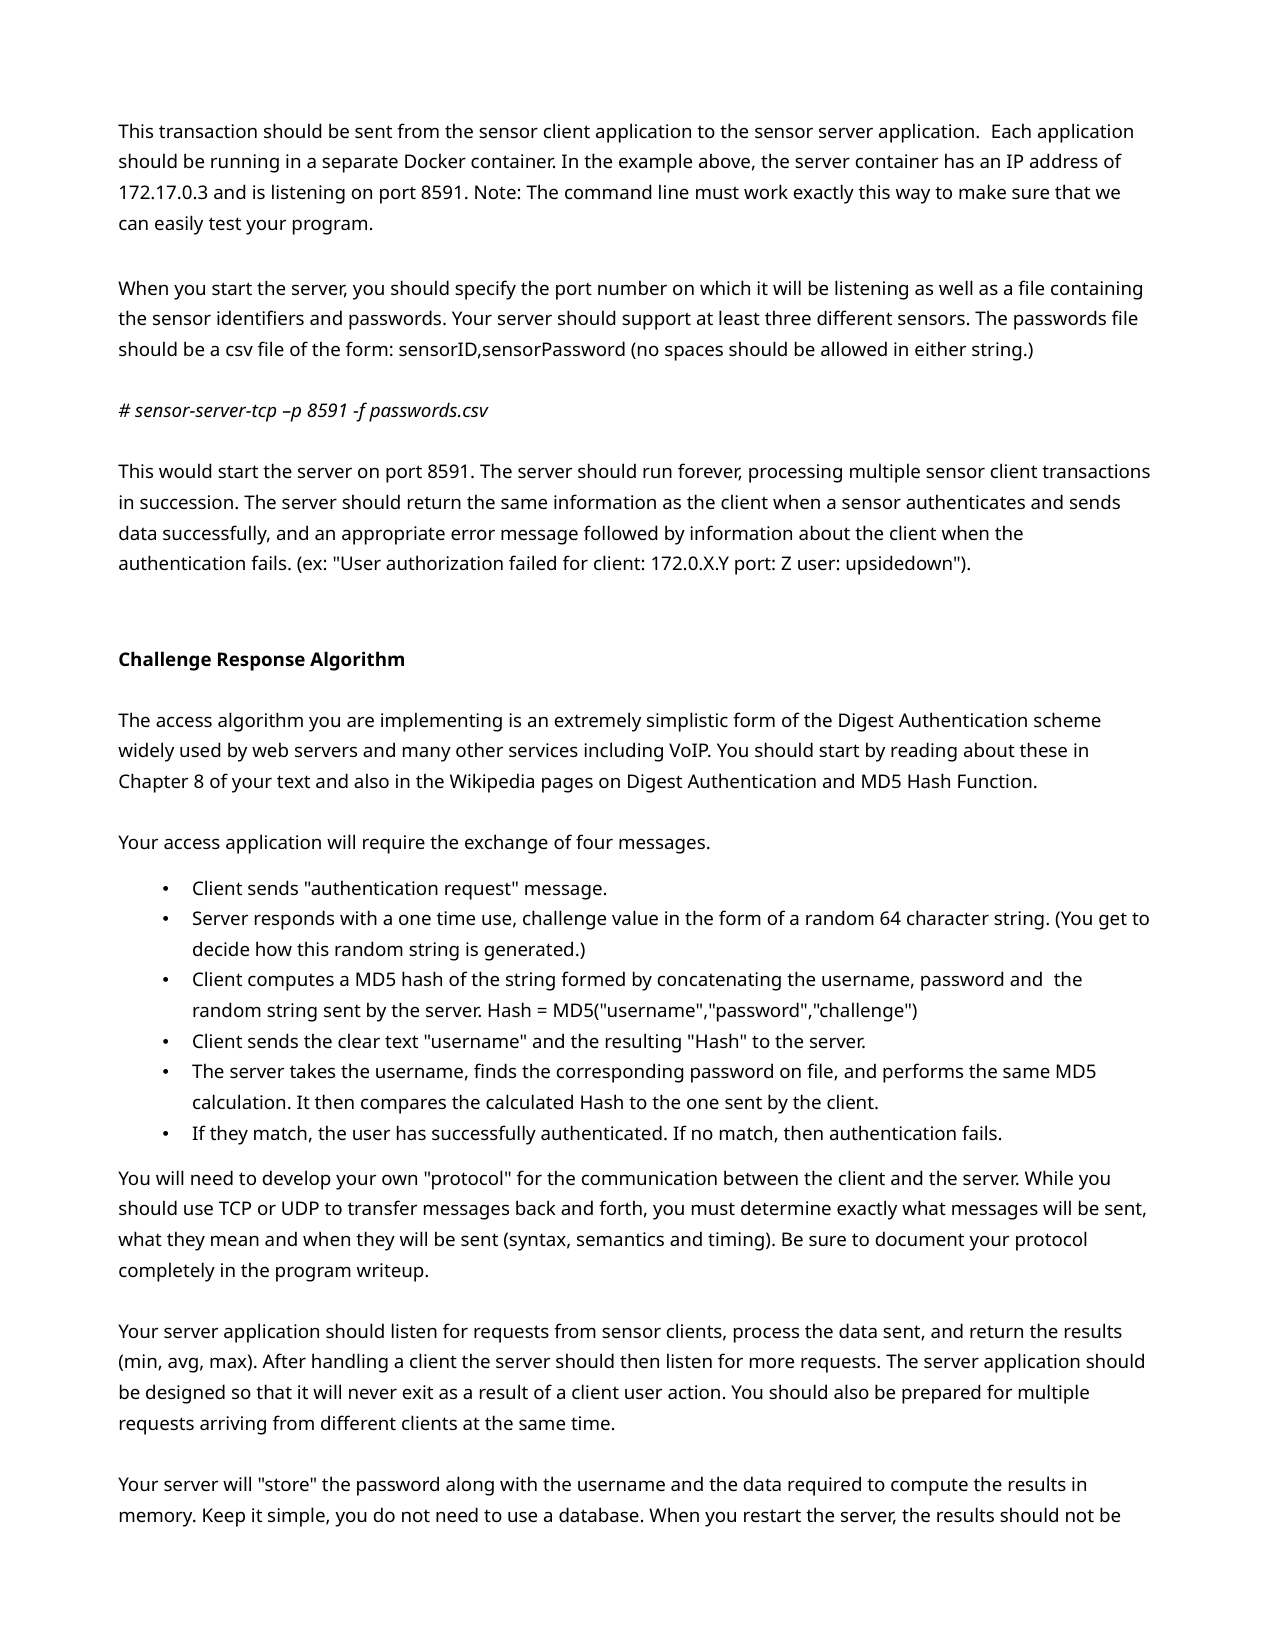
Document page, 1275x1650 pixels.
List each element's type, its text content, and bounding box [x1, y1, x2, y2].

list Server responds with a one time use, challenge value in the form of a random 64 character string. (You get to decide how this random string is generated.) [162, 905, 1157, 962]
list If they match, the user has successfully authenticated. If no match, then authentication fails. [162, 1120, 1157, 1145]
text You will need to develop your own "protocol" for the communication between the client and the server. While you should use TCP or UDP to transfer messages back and forth, you must determine exactly what messages will be sent, what they mean and when they will be sent (syntax, semantics and timing). Be sure to document your protocol completely in the program writeup. [118, 1165, 1157, 1313]
text Your server will "store" the password along with the username and the data required to compute the results in memory. Keep it simple, you do not need to use a database. When you restart the server, the results should not be [118, 1471, 1157, 1527]
text Challenge Response Algorithm [118, 646, 1157, 702]
text This transaction should be sent from the sensor client application to the sensor server application. Each application should be running in a separate Docker container. In the example above, the server container has an IP address of 172.17.0.3 and is listening on port 8591. Note: The command line must work exactly this way to make sure that we can easily test your program. [118, 118, 1157, 236]
text This would start the server on port 8591. The server should run forever, processing multiple sensor client transactions in succession. The server should return the same information as the client when a sensor authenticates and sends data successfully, and an appropriate error message followed by information about the client when the authentication fails. (ex: "User authorization failed for client: 172.0.X.Y port: Z user: upsidedown"). [118, 459, 1157, 576]
list Client sends the clear text "username" and the resulting "Hash" to the server. [162, 1028, 1157, 1053]
text Your server application should listen for requests from sensor clients, process the data sent, and return the results (min, avg, max). After handling a client the server should then listen for more requests. The server application should be designed so that it will never exit as a result of a client user action. You should also be prepared for multiple requests arriving from different clients at the same time. [118, 1318, 1157, 1466]
list Client sends "authentication request" message. [162, 875, 1157, 900]
list Client computes a MD5 hash of the string formed by concatenating the username, password and the random string sent by the server. Hash = MD5("username","password","challenge") [162, 967, 1157, 1023]
text When you start the server, you should specify the port number on which it will be listening as well as a file containing the sensor identifiers and passwords. Your server should support at least three different sensors. The passwords file should be a csv file of the form: sensorID,sensorPassword (no spaces should be allowed in either string.) [118, 275, 1157, 392]
text The access algorithm you are implementing is an extremely simplistic form of the Digest Authentication scheme widely used by web servers and many other services including VoIP. You should start by reading about these in Chapter 8 of your text and also in the Wikipedia pages on Digest Authentication and MD5 Hash Function. [118, 707, 1157, 794]
text Your access application will require the exchange of four messages. [118, 799, 1157, 855]
text # sensor-server-tcp –p 8591 -f passwords.csv [118, 398, 1157, 454]
list The server takes the username, finds the corresponding password on file, and performs the same MD5 calculation. It then compares the calculated Hash to the one sent by the client. [162, 1058, 1157, 1115]
